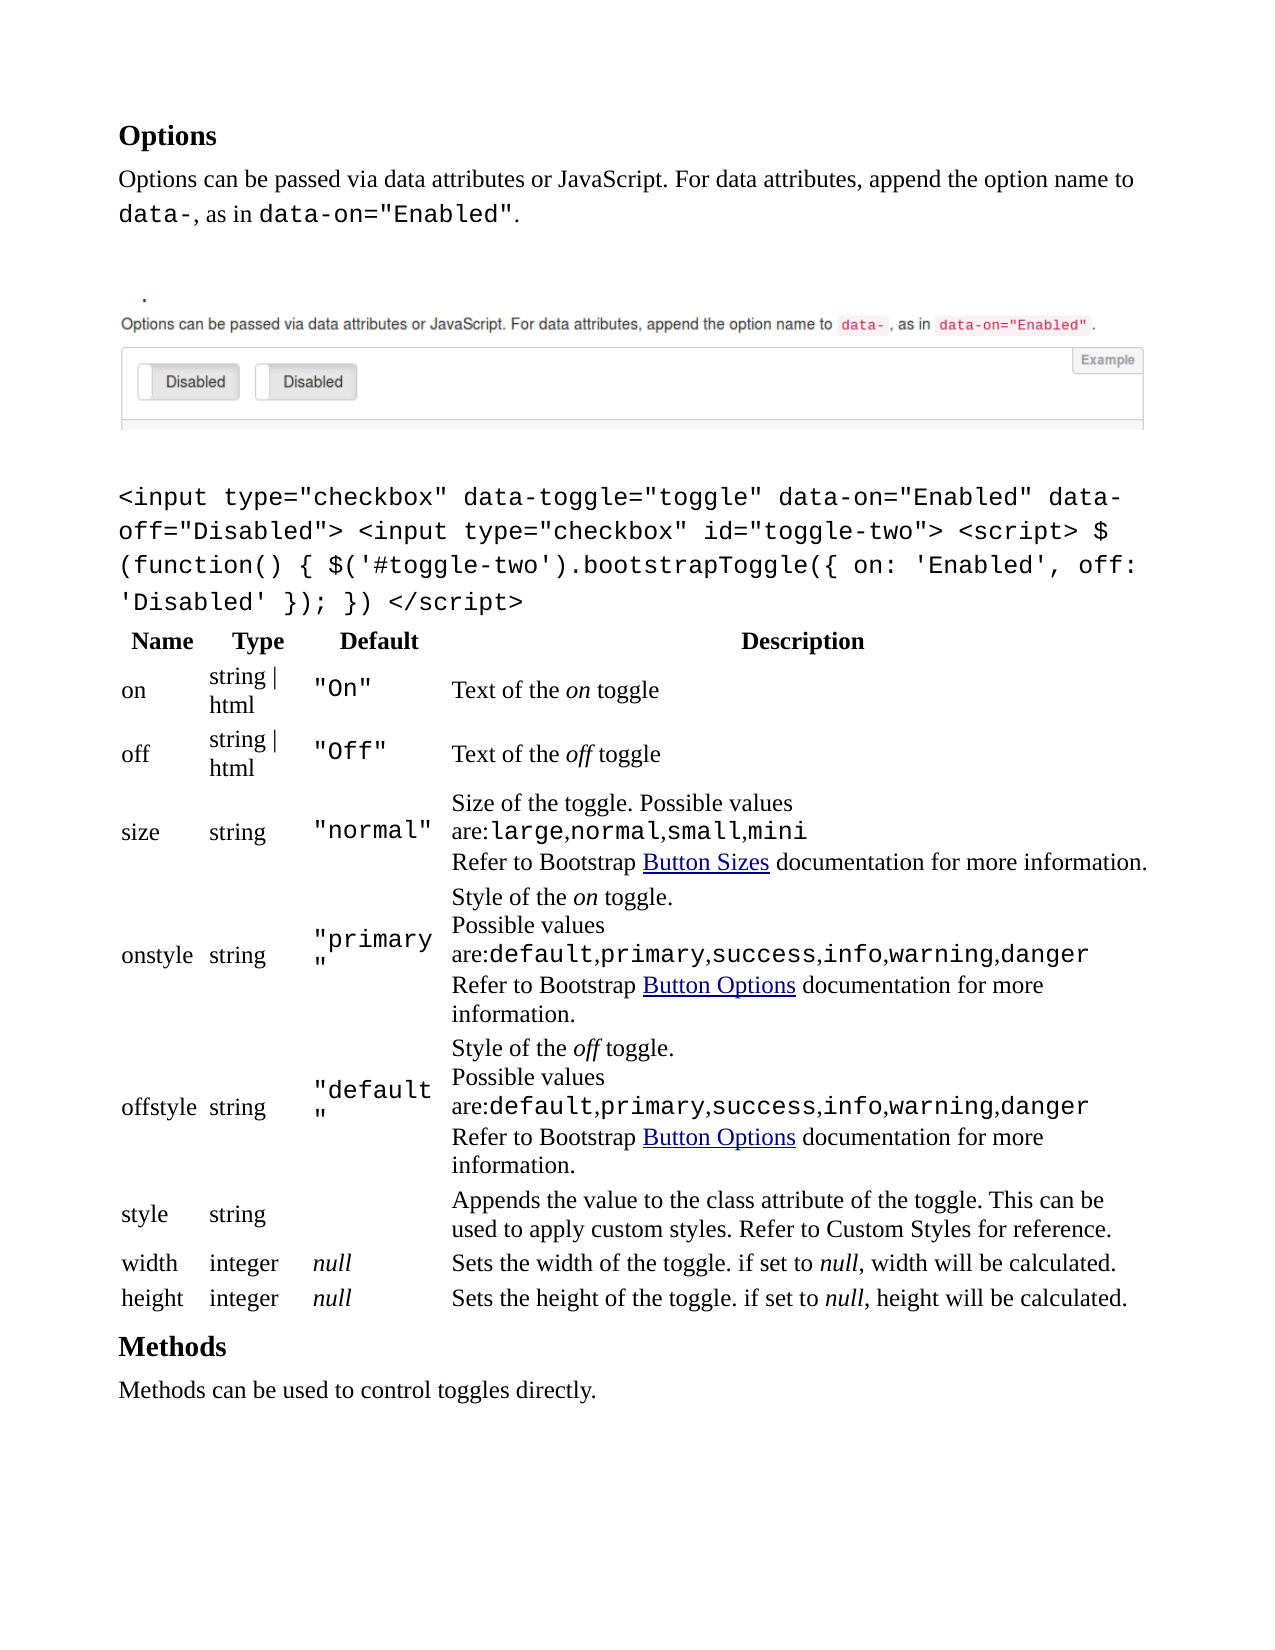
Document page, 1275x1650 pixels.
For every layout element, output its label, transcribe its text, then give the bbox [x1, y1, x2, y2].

table_cell "On" [310, 658, 448, 721]
table_cell "Off" [310, 721, 448, 785]
table_cell Appends the value to the class attribute of the toggle. This can be used to apply custom styles. Refer to Custom Styles for reference. [449, 1182, 1157, 1246]
table_cell off [118, 721, 206, 785]
table_header Default [310, 624, 448, 658]
picture [118, 299, 1157, 430]
table_header Description [449, 624, 1157, 658]
table_cell Sets the height of the toggle. if set to null, height will be calculated. [449, 1280, 1157, 1315]
table_cell string [206, 879, 310, 1031]
table_cell integer [206, 1246, 310, 1280]
table_cell "primary" [310, 879, 448, 1031]
table_cell string [206, 785, 310, 879]
table_cell width [118, 1246, 206, 1280]
table_cell height [118, 1280, 206, 1315]
table_cell string [206, 1031, 310, 1182]
table_cell "default" [310, 1031, 448, 1182]
table_cell null [310, 1280, 448, 1315]
table_cell [310, 1182, 448, 1246]
table_cell Sets the width of the toggle. if set to null, width will be calculated. [449, 1246, 1157, 1280]
table_cell offstyle [118, 1031, 206, 1182]
table_cell string [206, 1182, 310, 1246]
table_header Name [118, 624, 206, 658]
table_cell integer [206, 1280, 310, 1315]
text Methods can be used to control toggles directly. [118, 1375, 1157, 1404]
table_cell Text of the on toggle [449, 658, 1157, 721]
subtitle Options [118, 118, 1157, 152]
table_cell Text of the off toggle [449, 721, 1157, 785]
table_cell style [118, 1182, 206, 1246]
table_cell string | html [206, 658, 310, 721]
subtitle Methods [118, 1329, 1157, 1363]
table_cell Size of the toggle. Possible values are:large,normal,small,mini Refer to Bootstrap Button Sizes documentation for more information. [449, 785, 1157, 879]
text <input type="checkbox" data-toggle="toggle" data-on="Enabled" data-off="Disabled"> <input type="checkbox" id="toggle-two"> <script> $(function() { $('#toggle-two').bootstrapToggle({ on: 'Enabled', off: 'Disabled' }); }) </script> [118, 484, 1157, 617]
table_cell string | html [206, 721, 310, 785]
table_cell "normal" [310, 785, 448, 879]
table_cell null [310, 1246, 448, 1280]
table_cell on [118, 658, 206, 721]
text Options can be passed via data attributes or JavaScript. For data attributes, append the option name to data-, as in data-on="Enabled". [118, 164, 1157, 229]
table_cell onstyle [118, 879, 206, 1031]
table_cell Style of the off toggle. Possible values are:default,primary,success,info,warning,danger Refer to Bootstrap Button Options documentation for more information. [449, 1031, 1157, 1182]
table_header Type [206, 624, 310, 658]
table_cell Style of the on toggle. Possible values are:default,primary,success,info,warning,danger Refer to Bootstrap Button Options documentation for more information. [449, 879, 1157, 1031]
table_cell size [118, 785, 206, 879]
